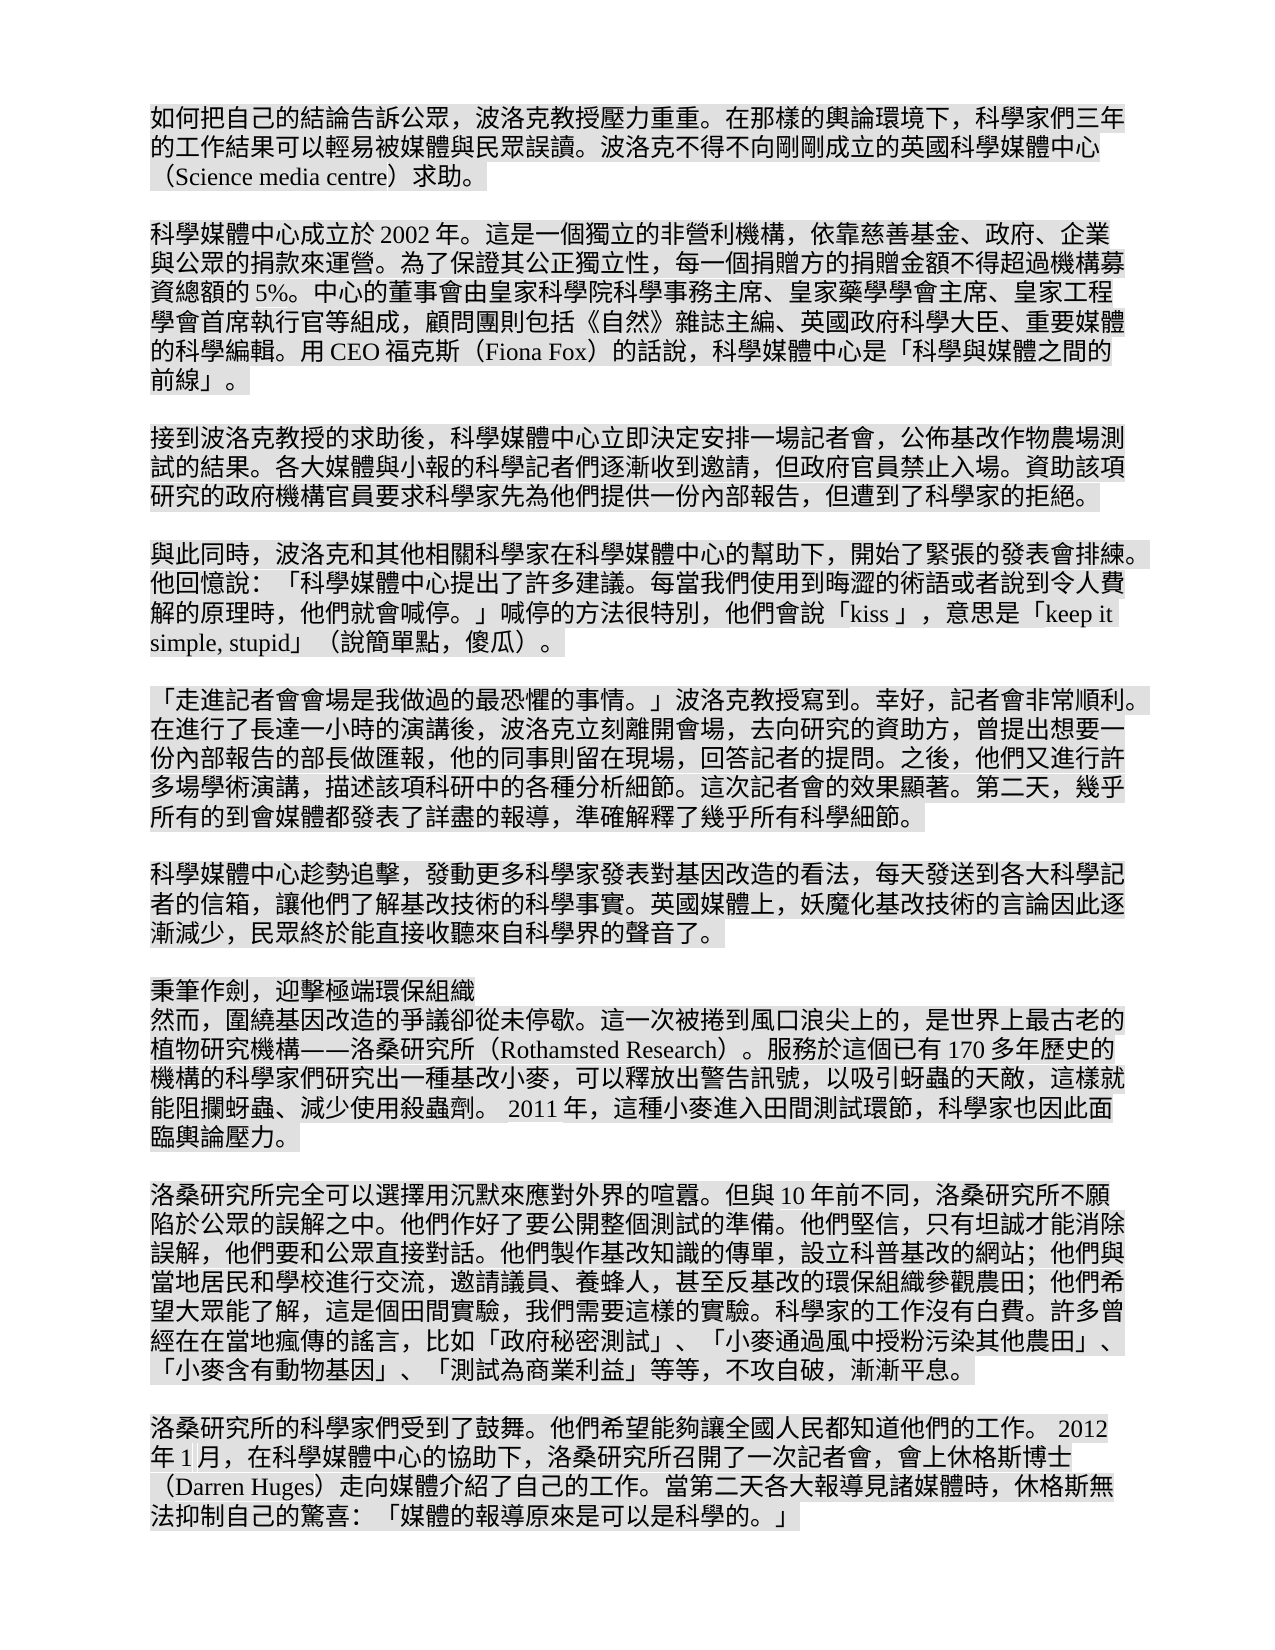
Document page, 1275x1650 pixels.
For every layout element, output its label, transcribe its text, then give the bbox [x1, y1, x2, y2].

text 官大學問大，這是其中之一。更多掌握麥克風的名人和學者，在媒體前吊書袋。就我自己從事專業領域中，特別有關於基改的議題，三不五時被綁在火刑架上。看到需多媒體上的人士，對這議題夸夸其言，更別說拿一些非現有證據的說法，製造大量的恐慌。有一些這些議題走向的導論學者和名人，號稱與此領域相關。可是相關領域的研究者，都知道這些在鏡頭前又叫又跳的”相關專業人士“，從未對基改有相關的研究著作。 因為我攻學位的學校是國內醫學相關領域，陳真的所說的醫學倫理，也曾經聽過幾次相關的講座。我只知道不少講稿裡，哲學名詞滿天飛。堆切起來，似乎內容豐富，但聽完總感覺空洞。甚至有些名詞，是來到巴勒網讀陳真的文章時，才知道講者錯誤闡釋或是誤解該詞的意義。 也許對一件事情或一個人而言，無知不是最可怕，一知半解才是恐慌的來源。許多學問真要窮究起來，真是花上幾輩子都不太可能完全了解。連講求可見證據的科學和工程，往往很難讓一般人理解。我曾搭計程車，經過正在蓋捷運的信義路，司機沿途抱怨工程”為什麼要蓋這麼久“。更別說，思想型的學問，如哲學和文學。正因為一般人對於這些學問無能力與無耐心去理解，更從心中產生恐懼與敬畏。所以一知半解者，往往一點點簡單地言論，就造成重大影響。即便這些一知半姐者有意或無意地挑起爭論，都足以讓學門的研究者疲於奔命，甚至被歧視與鄙視。 ============================================ 打通媒體，遠離科學危機：專訪英國科學媒體中心 http://pansci.tw/archives/61142 文 / FujiaC 基改問題產生的爭議、PX項目是否應該啟動、核電廠該不該建……今天，傳播正確的科學知識已經不僅是寫幾篇科普文章、做幾個科普講座，針對科學問題本身進行解釋這麼簡單。公眾獲取訊息的管道正變得越來越多元，如何讓科學的聲音不被繁亂複雜的噪音、甚至謠言所淹沒，是科學傳播中面臨的最大問題。科學傳播工作需要政府、科學家、媒體的配合，而這其中的組織和銜接的中間機構又起到了至關重要的作用。作為其中的典範，英國科學媒體中心（Science media centre）在科學傳播方面受到了廣泛的肯定。果殼網特邀駐倫敦記者前往科學媒體中心，對他們進行了專訪。看看一個專業的科學媒體中心，在科學傳播過程中應該扮演怎樣的角色。 牛刀初試，打破科學界失聲定律 「我曾經過著非常簡單的生活，每天在威爾斯海邊看著青草生長，試圖理解它們生長的秘密。但1999年之後，我的生活完全改變了。」英國阿伯里斯特維斯大學（ Aberystwyth University）的波洛克教授（Prof. Chris Pollock）在回憶中如此寫道。 1999年是波洛克教授生活產生巨大改變的轉捩點：他正式加入了一項飽受爭議的工作：為基因改造作物農場測試（GM crop farm-scale evaluation）做獨立審查。該研究受到英國政府的資助，以測試基改莊稼對環境與生物多樣性的影響。這是當時世界上最大範圍的基改作物農場測試，英國自然與環境研究委員會（NERC）、洛桑研究所（Rothamsted Research）等知名研究機構的科學家負責具體執行。為了保證客觀公正，另一些科學家組建了獨立審查小組，以跟進並發布研究結果。波洛克教授正是審查小組的主席。 2002年，他手握著該項目為期三年的研究結果：基因改造對生物多樣性的輕微影響並非來自基改本身，而來自農民對基改作物施加的農藥不同。由於基改甜菜和油菜植入了驅蚜蟲的基因片段，農民減少了農藥的使用，田間的生態多樣性因此發生變化，但並不危害環境。 然而，當時適逢英國民眾反基改情緒的高峰。 1998年的普茲泰事件是個關鍵轉折。普茲泰（Arpad Pusztai）博士來自英國洛維特研究所（The Rowett Institute of Nutrition and Health）。他在電視演講中稱：自己的實驗顯示，食用基改馬鈴薯的大鼠體重下降、免疫系統遭破壞。雖普茲泰被其研究所批評，最終被辭退，但他還是將論文成功發表在著名醫學雜誌《柳葉刀》上，一時輿論嘩然。普茲泰的名字佔據新聞頭條數月之久，還被塑造為受學術機構迫害的孤膽英雄。雖然英國皇家科學院迅速組織科學家對該研究進行進一步分析，認為其中存在許多嚴重錯誤，但直到數月後才發表公開譴責（詳細內容，請見果殼文章：不能相信的實驗（1）：普茲泰和他的轉基因土豆）。而此時，反基因改造的輿論趨勢已經形成，難於扭轉。許多環保組織鼓吹「基因改造危害人體」、「大財團的陰謀」、「禍國殃民謀財害命」。英國媒體也充斥著妖魔化基改的報導。當時的英國首相布萊恩因為支持基改，被小報描繪成試圖毀滅世界的科學怪人。與這一切形成鮮明對比的，是科學界的集體失聲。 2000年，英國上議院發表報告分析了這場輿論衝突，發現科學界人士在其中嚴重缺席：1999年2月11日—12日是基因改造爭論報導最集中的兩天。這兩天內，全英11份全國性報紙刊載的所有基改報導都不是由科學記者編寫的，其中45%報導來自政治記者；而在基改特稿中，也只有17%來自科學記者，所有與之相關的評論或者專欄文章，無一出自科學作者之手。牛津大學動物學教授、英國皇家科學院院長、上議院科學顧問羅伯特·梅憤怒地稱之為「不可思議、帶傾向性的事實陳列」。 如何把自己的結論告訴公眾，波洛克教授壓力重重。在那樣的輿論環境下，科學家們三年的工作結果可以輕易被媒體與民眾誤讀。波洛克不得不向剛剛成立的英國科學媒體中心（Science media centre）求助。 科學媒體中心成立於2002年。這是一個獨立的非營利機構，依靠慈善基金、政府、企業與公眾的捐款來運營。為了保證其公正獨立性，每一個捐贈方的捐贈金額不得超過機構募資總額的5%。中心的董事會由皇家科學院科學事務主席、皇家藥學學會主席、皇家工程學會首席執行官等組成，顧問團則包括《自然》雜誌主編、英國政府科學大臣、重要媒體的科學編輯。用CEO福克斯（Fiona Fox）的話說，科學媒體中心是「科學與媒體之間的前線」。 接到波洛克教授的求助後，科學媒體中心立即決定安排一場記者會，公佈基改作物農場測試的結果。各大媒體與小報的科學記者們逐漸收到邀請，但政府官員禁止入場。資助該項研究的政府機構官員要求科學家先為他們提供一份內部報告，但遭到了科學家的拒絕。 與此同時，波洛克和其他相關科學家在科學媒體中心的幫助下，開始了緊張的發表會排練。他回憶說：「科學媒體中心提出了許多建議。每當我們使用到晦澀的術語或者說到令人費解的原理時，他們就會喊停。」喊停的方法很特別，他們會說「kiss 」，意思是「keep it simple, stupid」（說簡單點，傻瓜）。 「走進記者會會場是我做過的最恐懼的事情。」波洛克教授寫到。幸好，記者會非常順利。在進行了長達一小時的演講後，波洛克立刻離開會場，去向研究的資助方，曾提出想要一份內部報告的部長做匯報，他的同事則留在現場，回答記者的提問。之後，他們又進行許多場學術演講，描述該項科研中的各種分析細節。這次記者會的效果顯著。第二天，幾乎所有的到會媒體都發表了詳盡的報導，準確解釋了幾乎所有科學細節。 科學媒體中心趁勢追擊，發動更多科學家發表對基因改造的看法，每天發送到各大科學記者的信箱，讓他們了解基改技術的科學事實。英國媒體上，妖魔化基改技術的言論因此逐漸減少，民眾終於能直接收聽來自科學界的聲音了。 秉筆作劍，迎擊極端環保組織 然而，圍繞基因改造的爭議卻從未停歇。這一次被捲到風口浪尖上的，是世界上最古老的植物研究機構——洛桑研究所（Rothamsted Research）。服務於這個已有170多年歷史的機構的科學家們研究出一種基改小麥，可以釋放出警告訊號，以吸引蚜蟲的天敵，這樣就能阻攔蚜蟲、減少使用殺蟲劑。 2011年，這種小麥進入田間測試環節，科學家也因此面臨輿論壓力。 洛桑研究所完全可以選擇用沉默來應對外界的喧囂。但與10年前不同，洛桑研究所不願陷於公眾的誤解之中。他們作好了要公開整個測試的準備。他們堅信，只有坦誠才能消除誤解，他們要和公眾直接對話。他們製作基改知識的傳單，設立科普基改的網站；他們與當地居民和學校進行交流，邀請議員、養蜂人，甚至反基改的環保組織參觀農田；他們希望大眾能了解，這是個田間實驗，我們需要這樣的實驗。科學家的工作沒有白費。許多曾經在在當地瘋傳的謠言，比如「政府秘密測試」、「小麥通過風中授粉污染其他農田」、「小麥含有動物基因」、「測試為商業利益」等等，不攻自破，漸漸平息。 洛桑研究所的科學家們受到了鼓舞。他們希望能夠讓全國人民都知道他們的工作。 2012年1月，在科學媒體中心的協助下，洛桑研究所召開了一次記者會，會上休格斯博士（Darren Huges）走向媒體介紹了自己的工作。當第二天各大報導見諸媒體時，休格斯無法抑制自己的驚喜：「媒體的報導原來是可以是科學的。」 然而，「大戰」才剛剛揭幕。洛桑研究所的舉動引起了反基改的環保組織的注意，成為反基改極端分子的目標。一個名叫「取回麵粉」（Take the flour back）的NGO宣稱，將在5月27日進入研究所毀壞基改農田。在聞「基因改造」色變的主流輿論風氣下，這個抗議活動還獲得一些政客的支持。為了保護研究成果，科學家們別無選擇。他們在Youtube上發布呼籲停止毀田的影片，開了推特帳號與大眾及抗議者公開討論，並開放網路連署活動呼籲停止毀田。在科學媒體中心的幫助下，他們給這個NGO寫了封公開信。在信中，科學家們寫道： 「你們說基改作物未曾被合理測試過。但我們現在要進行測試了，你們卻要在我們得到任何有用訊息前來毀壞實驗。阻止獲取知識，在這個用理性辯論的時代不是一個有效的方式。你們打算做的事情，就相當於把圖書館中的書籍燒毀，阻止別人發現書中的秘密。」 「我們將這個基改田間測試看作我們不可動搖的信念中的一部分——研究永不停止，技術永不會也不將隨時間而凍結。社會前進的步伐不曾因對曳引機的害怕，而停止在馬車拉犁的時代。我們不曾因滿足小麥可以養活人類，或因害怕它們不再與從前一樣，而停止尋找更好的小麥。” 「作為科學家，我們深深知道，我們並沒有所有問題的答案。這就是為什麼我們需要做實驗。這也是為什麼你們不應該破壞實驗的原因。」 科學媒體中心在第一時間將公開信轉發到各大媒體——從端莊的《衛報》到熱愛八卦的《每日鏡報》，輿論再次沸騰。洛桑研究所收到無數採訪請求，一時應接不暇。這時，科學媒體中心再次伸出援手，編寫了基改科學基礎的科普短文發給各大媒體。他們還採訪了其他科學家對基改測試的看法，並組織其他機構的科學家接受媒體採訪。科學媒體中心甚至派出工作人員，陪同記者進入洛桑研究所採訪。 科學媒體中心的賽克斯（Edward Sykes）博士回憶道：「記者可以去到任何角落拍攝所有需要的鏡頭。但當記者問起哪些田地為基改作物時，科學家們遲疑了——他們害怕記者會發表『基改作物地圖』。這樣一來，抗議者就能夠準確破壞基改作物。那個時候，抗議者們就在外面，被警察攔著。但最後，科學家們還是勇敢地回答了所有問題。」 毀田行動最終被警察阻止。「但只有時間能告訴我們，大家的努力對這場輿論爭奪戰有多少效果。」格博士說。科學媒體中心的首席執行官福克斯則說：「我覺得科學與媒體的關係正在逐漸變得積極。」2012年9月，當法國人塞拉利尼的研究小組發表了一篇食用基因改造玉米的大鼠易得癌的論文時，不到半小時時間，許多科學家已經找到科學媒體中心，紛紛指出論文的錯誤百出（詳細內容，請見果殼文章：轉基因玉米致癌研究撤稿：解決科學爭議的專業化之道）。他們的意見在第一時間被傳達到了媒體，呈現在公眾面前。 輿論三分，政府、媒體、科學家 2011年3月11日，東日本大地震爆發。地震對福島核電廠造成了嚴重的破壞，一場全球性的核危機隨之而來。歐盟的一位官員甚至將其稱為「末世大災難」（apocalypse）。核危機造成的恐慌情緒，使歐洲多國政府公開表示會推遲或取消核電廠項目。人們聞核色變。 路透社的衛生與科學記者凱蘭德（Kate Kelland）清楚地知道，此時的核輻射風險報導有多重要。但她卻對核物理一無所知。她在科學媒體中心事件回憶中寫道：「我不怕大家嘲笑（或許我應該慚愧），一開始我基本是盲人摸象。我在路透社跑衛生科學新聞剛滿一年，才開始理解癌症新藥、豬流感疫苗與瘧疾等名詞。而核危對我來說實在是太遙遠了。我第一次在寫作中碰到了『毫西弗』（mSv）、『放射性同位素』這樣的詞彙。」 凱蘭德極其迫切地希望得到專家的幫助，以便評估事件對公眾可能造成的影響。但她又需要衡量科學家的可信度：這些科學家為誰工作？他們有多少應對核漏的經驗？他們是否服務於核能工業？他們用於評估現狀的資訊來自何方？ 科學媒體中心為凱蘭德這樣的記者提供了許多便利。他們在網站上發布了「事實頁面」，匯集簡短而全面的文章。這些短文由科學媒體中心的工作人員根據科學文獻編寫，方便記者迅速了解與新聞事件有關的科學事實：輻射有不同的類型；輻射可來自日光與食物，也可來自乘坐飛機與核電廠洩露；核輻射測量的單位是西弗，1西弗等於1000毫西弗，1毫西弗等於1000微西弗；核輻射劑量與對人體影響之間的關係等。更多的訊息是關於核電廠的：核電廠由哪些部分組成；壓水式反應爐和沸水式反應爐（福島核電廠）有什麼區別；英國核電廠所用的氣冷反應堆又是怎麼回事……這些簡潔明要的事實闡述，給記者們提供了巨大幫助。 科學媒體中心也積極聯絡科學家為媒體提供幫助。福島事件爆發不到24小時，英國薩里大學（University of Surrey）核物理教授雷根（Paddy Regan）就接到科學媒體中心的來信，請他對福島第一核電廠的情形予以評價。雷根教授此前曾經與科學媒體中心合作過，對這個機構印像很好，所以他迅速做了一些點評。這些文字很快被轉送到各大媒體。讓雷根沒有想到的是，第二天，媒體的採訪需求蜂擁而至，遠遠超出了他的想像。不過，並非每一位科學家都能直接面對公眾。科學媒體中心CEO福克斯在部落格上寫道：「政府資助的科學機構一再表示歉意，已有禁令下達，他們什麼都不能說。」 而那些願意對公眾發聲的科學家，則覺得受益匪淺。雷根教授表示：「在一次BBC的晨間節目中，我和帝國理工大學的生物教授托馬斯一起出席。她冷靜而有魅力地講述車諾比核電廠事故後的生物影響，這種討論核物理的氛圍實在是超乎想像。」科學媒體中心還在組織了記者會，邀請應用核科學家、核物理學家、流行病學專家與地理學家一同與媒體見面，接受媒體轟炸式的提問。 凱蘭德就這樣每天不停與這些科學家對話。她由衷感謝科學媒體中心：「記者們能做到的，是保證我們採訪的是最好的專家，在最充分的訊息上提供最準確的判斷。科學媒體中心使這個事情成真了。」雷根教授則對記者的報導水準十分驚訝：「採訪我們的記者都能問出很有見解的問題，顯然他們已經掌握了其背後的科學知識。」但科學媒體中心的賽克斯博士卻沒有那麼樂觀，他如此總結福島核危機後的英國：「負責制定政策的官員能看到科學家的分析，卻禁止他們發言；公眾生活在困惑與不安中，不知道發生了什麼，不知道應該怎麼辦；狂歡的媒體則樂於用各種方法填充版面，消費這一場災難。」 「在一線工作了10年，現在我想對科學界說：『鼓起勇氣』。」科學媒體中心CEO福克斯說，「與媒體積極互動，可以增加科學的覆蓋面。這麼做，危機也就遠了。」 轉載自果殼網 [150, 75, 1125, 1559]
